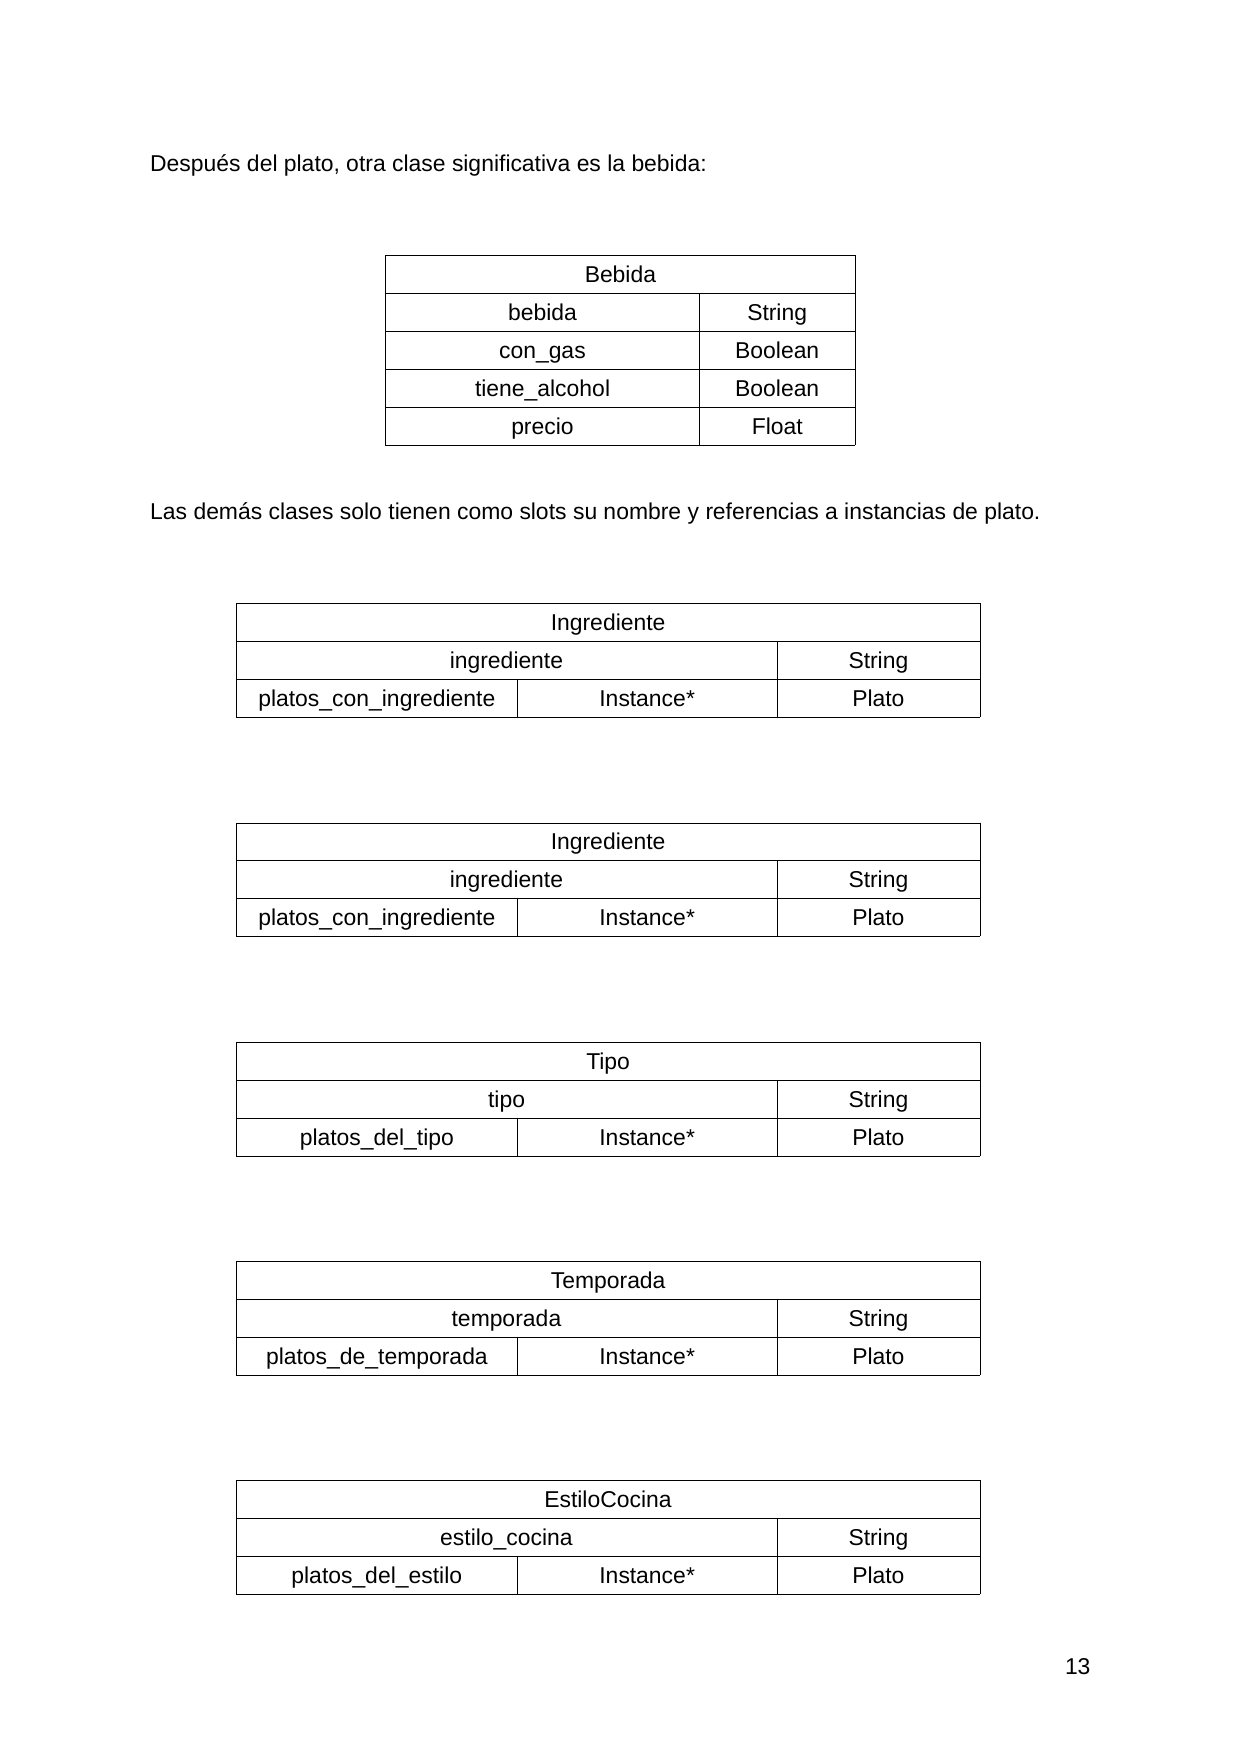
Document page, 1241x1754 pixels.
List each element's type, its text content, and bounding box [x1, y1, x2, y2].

table_cell precio [386, 408, 699, 445]
table_cell Plato [778, 1338, 980, 1375]
table_cell platos_del_estilo [237, 1557, 517, 1594]
table_header Ingrediente [237, 824, 980, 860]
table_header Temporada [237, 1262, 980, 1299]
table_cell con_gas [386, 332, 699, 369]
table_cell bebida [386, 294, 699, 331]
text Las demás clases solo tienen como slots su nombre y referencias a instancias de plato. [150, 498, 1090, 524]
table_cell String [778, 861, 980, 898]
table_cell Float [700, 408, 855, 445]
table_cell Instance* [518, 1338, 777, 1375]
table_cell ingrediente [237, 642, 777, 679]
table_header Ingrediente [237, 604, 980, 641]
table_cell Plato [778, 1557, 980, 1594]
table_cell Instance* [518, 1119, 777, 1156]
table_cell Plato [778, 1119, 980, 1156]
table_cell temporada [237, 1300, 777, 1337]
table_cell platos_del_tipo [237, 1119, 517, 1156]
table_cell String [778, 1300, 980, 1337]
table_cell Boolean [700, 370, 855, 407]
table_header Tipo [237, 1043, 980, 1080]
table_cell Plato [778, 899, 980, 936]
table_cell Instance* [518, 899, 777, 936]
table_cell Instance* [518, 1557, 777, 1594]
text Después del plato, otra clase significativa es la bebida: [150, 150, 1090, 176]
table_cell platos_con_ingrediente [237, 899, 517, 936]
table_cell String [778, 642, 980, 679]
table_cell String [700, 294, 855, 331]
table_cell platos_de_temporada [237, 1338, 517, 1375]
table_cell Plato [778, 680, 980, 717]
table_cell tipo [237, 1081, 777, 1118]
table_cell estilo_cocina [237, 1519, 777, 1556]
table_cell ingrediente [237, 861, 777, 898]
table_cell Boolean [700, 332, 855, 369]
table_cell Instance* [518, 680, 777, 717]
table_cell platos_con_ingrediente [237, 680, 517, 717]
table_cell String [778, 1081, 980, 1118]
table_header EstiloCocina [237, 1481, 980, 1518]
table_header Bebida [386, 256, 855, 293]
table_cell String [778, 1519, 980, 1556]
table_cell tiene_alcohol [386, 370, 699, 407]
